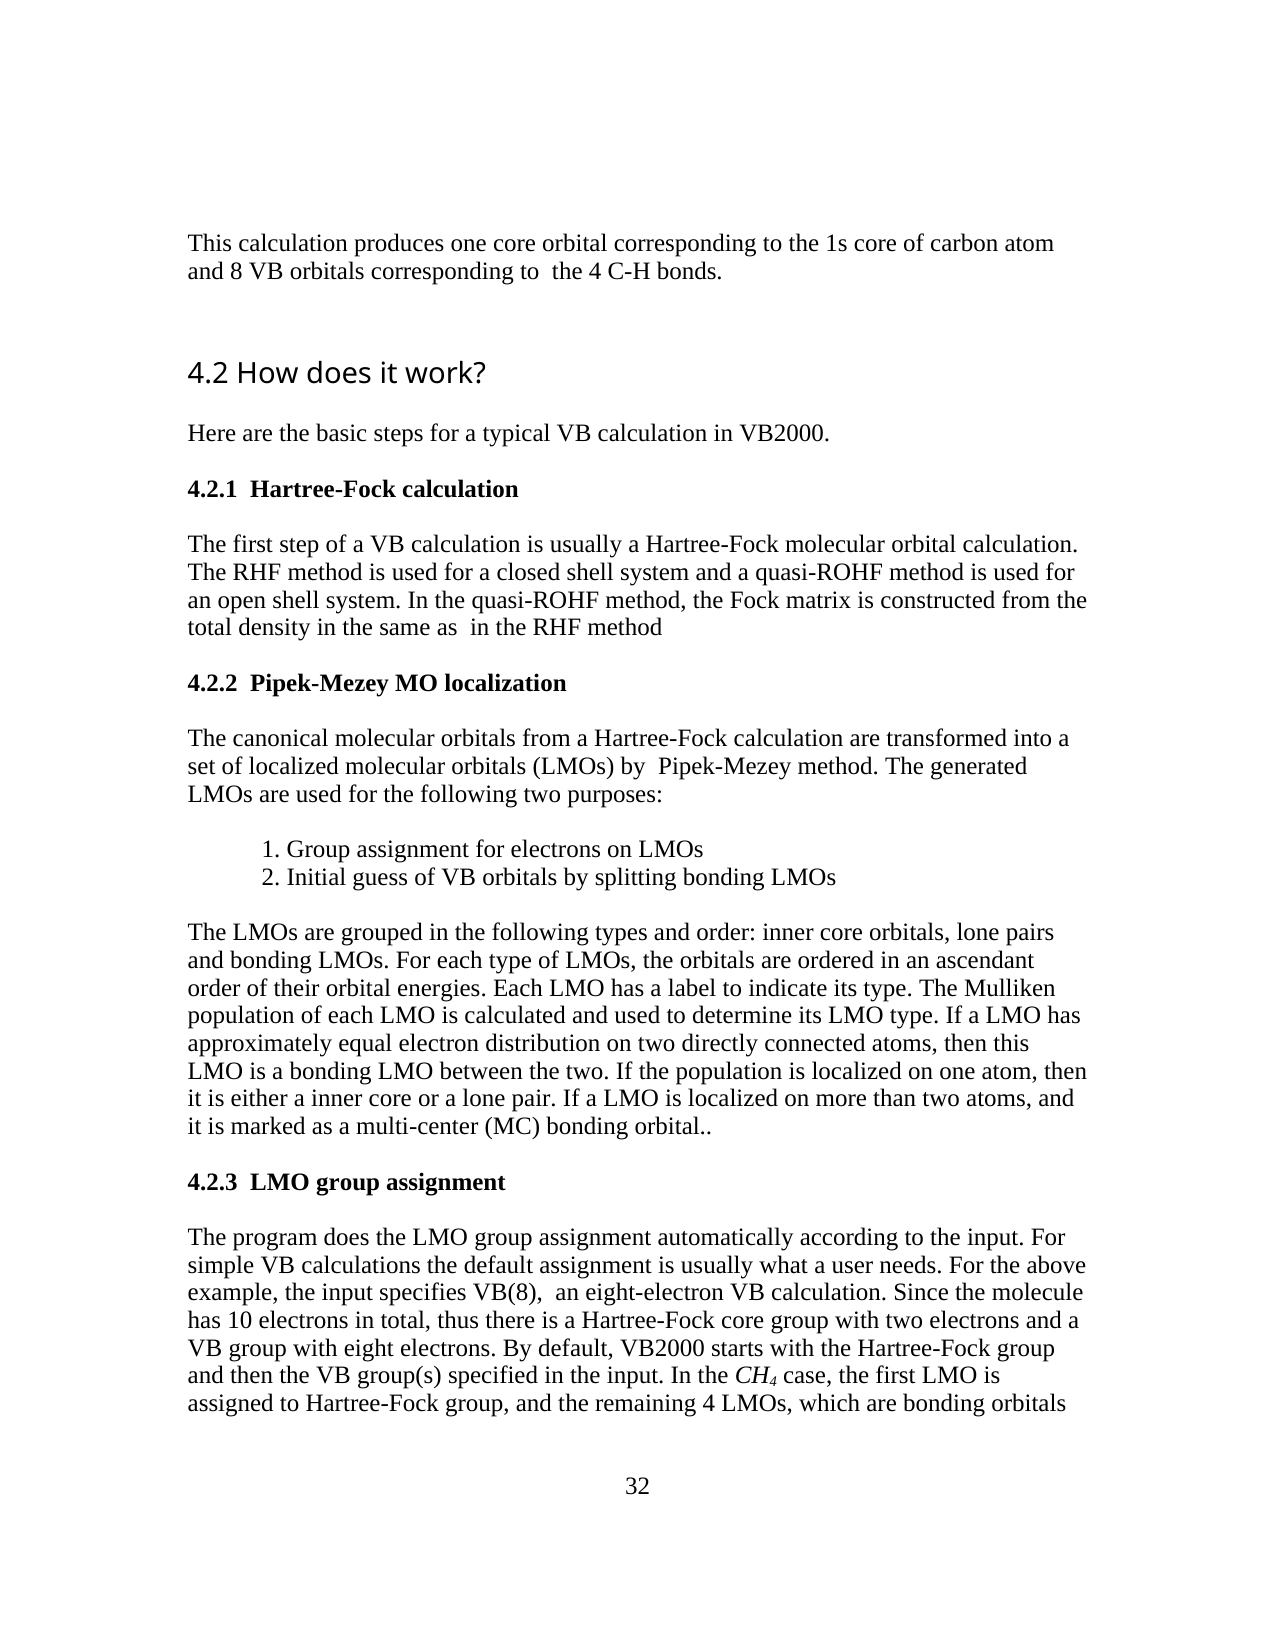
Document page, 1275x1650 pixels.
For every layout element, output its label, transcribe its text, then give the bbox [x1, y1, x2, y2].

text 2. Initial guess of VB orbitals by splitting bonding LMOs [187, 863, 1087, 891]
text 1. Group assignment for electrons on LMOs [187, 835, 1087, 863]
text 4.2.3 LMO group assignment [187, 1168, 1087, 1195]
text The LMOs are grouped in the following types and order: inner core orbitals, lone pairs and bonding LMOs. For each type of LMOs, the orbitals are ordered in an ascendant order of their orbital energies. Each LMO has a label to indicate its type. The Mulliken population of each LMO is calculated and used to determine its LMO type. If a LMO has approximately equal electron distribution on two directly connected atoms, then this LMO is a bonding LMO between the two. If the population is localized on one atom, then it is either a inner core or a lone pair. If a LMO is localized on more than two atoms, and it is marked as a multi-center (MC) bonding orbital.. [187, 918, 1087, 1140]
text The canonical molecular orbitals from a Hartree-Fock calculation are transformed into a set of localized molecular orbitals (LMOs) by Pipek-Mezey method. The generated LMOs are used for the following two purposes: [187, 724, 1087, 807]
text The first step of a VB calculation is usually a Hartree-Fock molecular orbital calculation. The RHF method is used for a closed shell system and a quasi-ROHF method is used for an open shell system. In the quasi-ROHF method, the Fock matrix is constructed from the total density in the same as in the RHF method [187, 530, 1087, 641]
text This calculation produces one core orbital corresponding to the 1s core of carbon atom and 8 VB orbitals corresponding to the 4 C-H bonds. [187, 229, 1087, 285]
text The program does the LMO group assignment automatically according to the input. For simple VB calculations the default assignment is usually what a user needs. For the above example, the input specifies VB(8), an eight-electron VB calculation. Since the molecule has 10 electrons in total, thus there is a Hartree-Fock core group with two electrons and a VB group with eight electrons. By default, VB2000 starts with the Hartree-Fock group and then the VB group(s) specified in the input. In the CH4 case, the first LMO is assigned to Hartree-Fock group, and the remaining 4 LMOs, which are bonding orbitals [187, 1223, 1087, 1417]
text Here are the basic steps for a typical VB calculation in VB2000. [187, 419, 1087, 447]
text 4.2 How does it work? [187, 352, 1087, 392]
text 4.2.2 Pipek-Mezey MO localization [187, 669, 1087, 697]
text 4.2.1 Hartree-Fock calculation [187, 475, 1087, 503]
